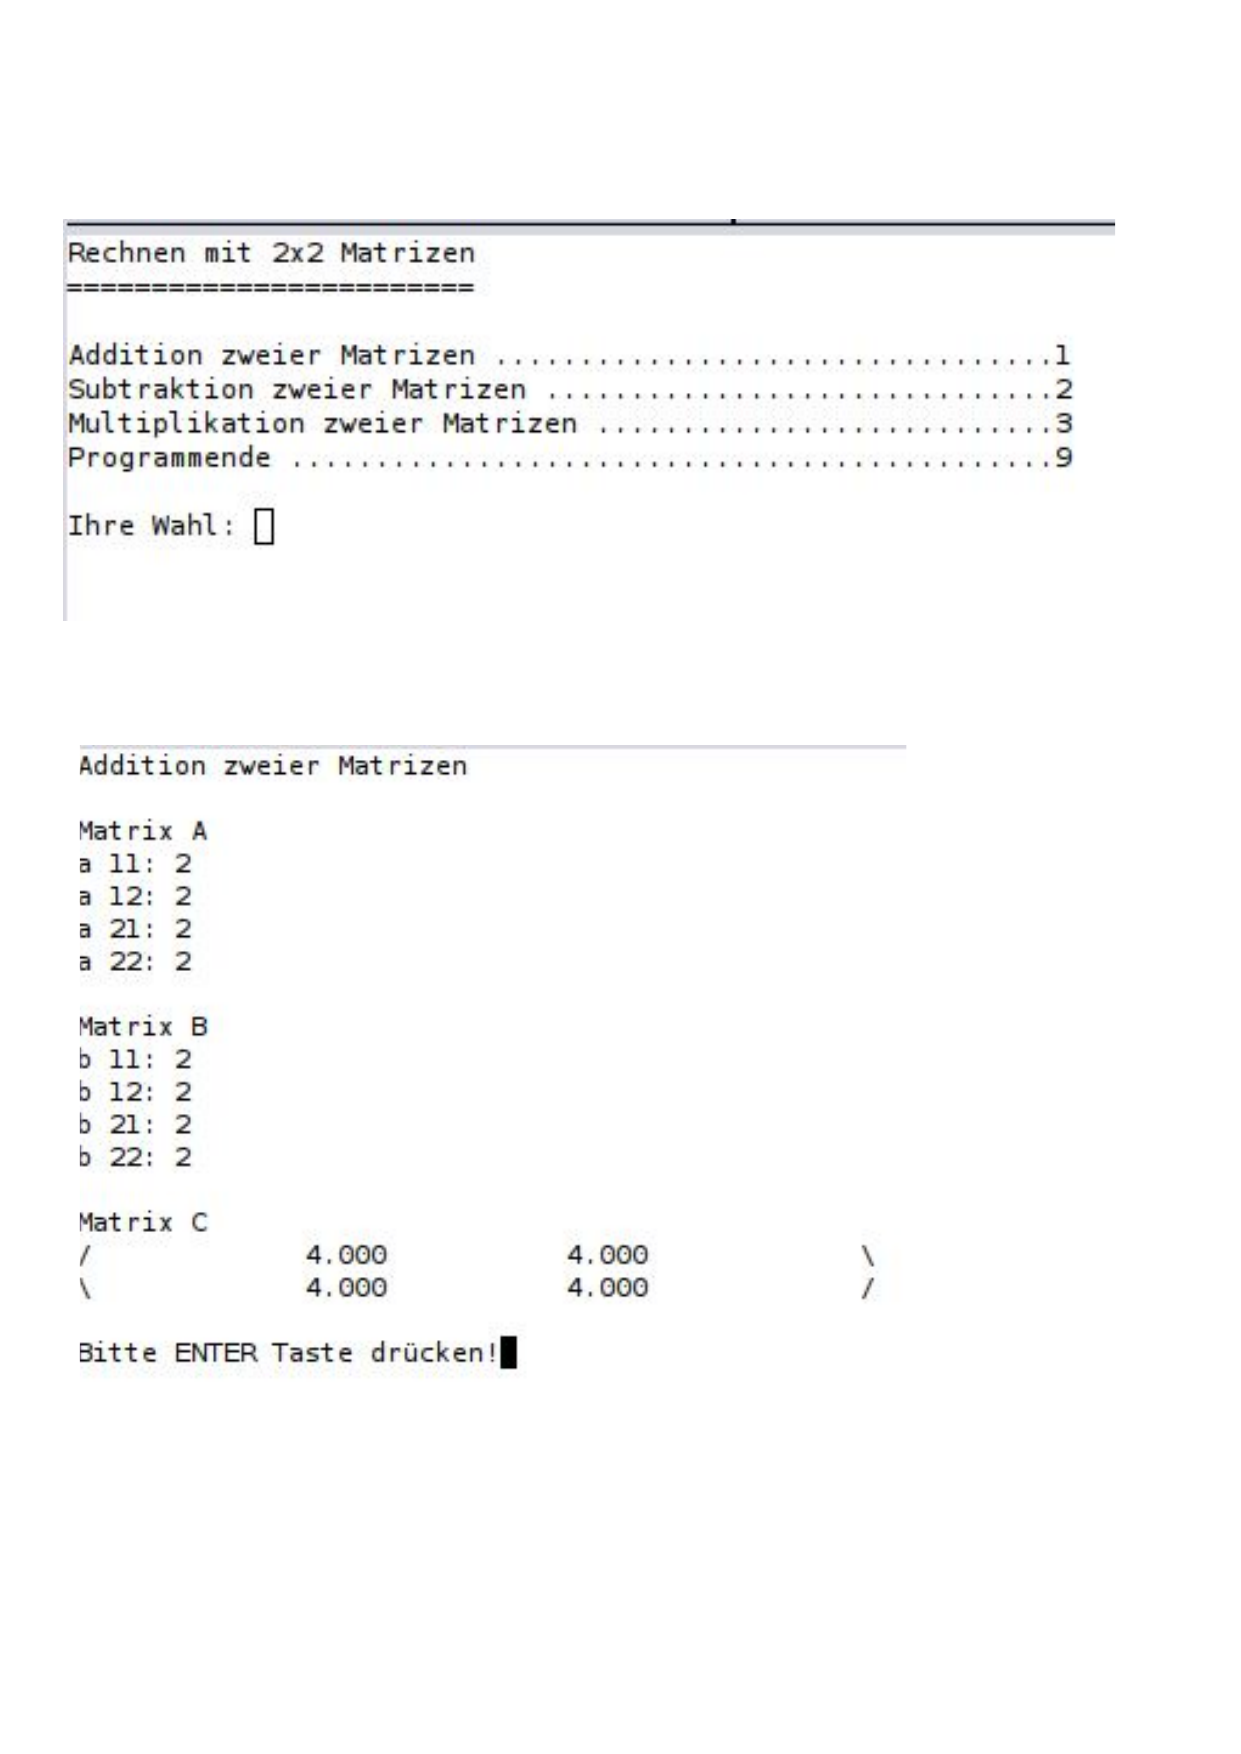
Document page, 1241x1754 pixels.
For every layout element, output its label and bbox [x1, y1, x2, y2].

picture [79, 745, 907, 1423]
picture [63, 219, 1115, 621]
